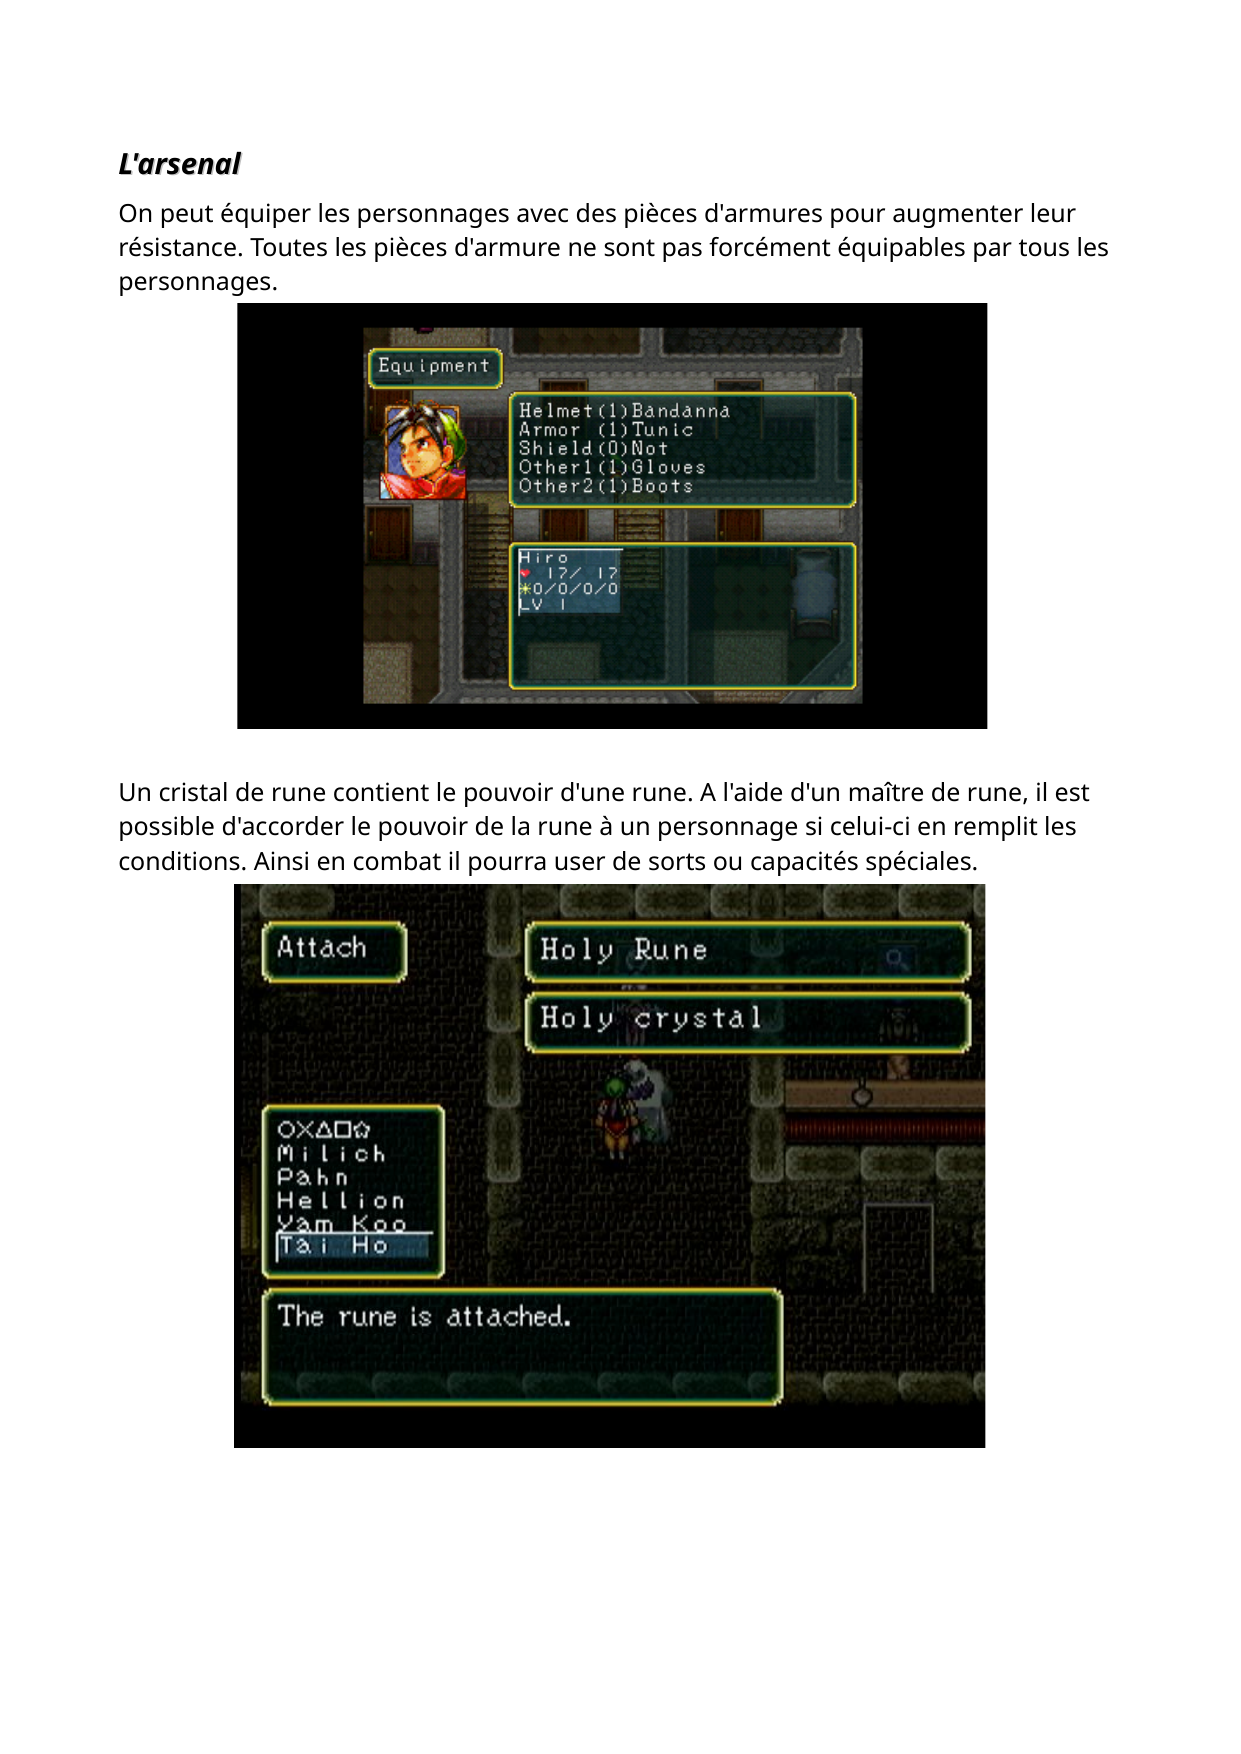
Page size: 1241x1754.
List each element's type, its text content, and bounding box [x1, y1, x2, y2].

subtitle L'arsenal [118, 143, 1122, 183]
text Un cristal de rune contient le pouvoir d'une rune. A l'aide d'un maître de rune, il est possible d'accorder le pouvoir de la rune à un personnage si celui-ci en remplit les conditions. Ainsi en combat il pourra user de sorts ou capacités spéciales. [118, 775, 1122, 877]
text On peut équiper les personnages avec des pièces d'armures pour augmenter leur résistance. Toutes les pièces d'armure ne sont pas forcément équipables par tous les personnages. [118, 195, 1122, 297]
picture [237, 303, 988, 729]
picture [234, 884, 986, 1448]
